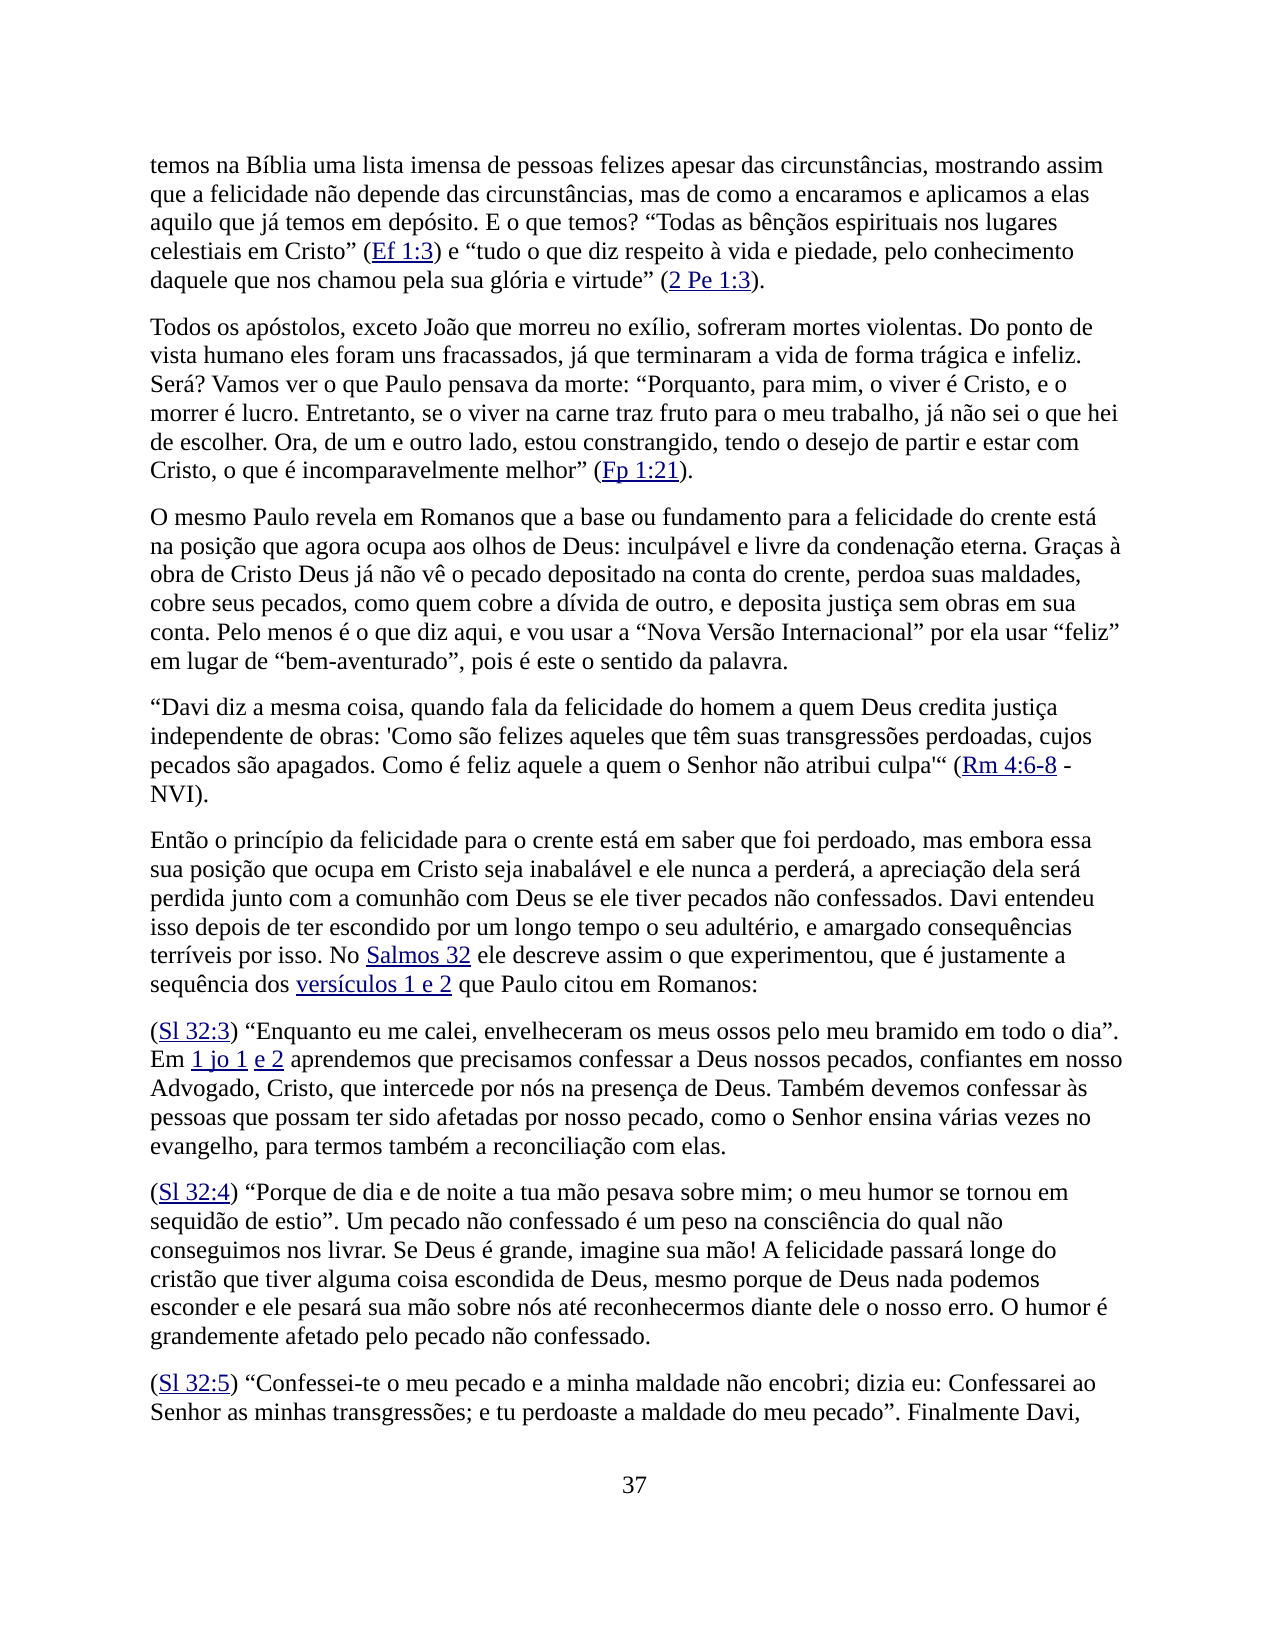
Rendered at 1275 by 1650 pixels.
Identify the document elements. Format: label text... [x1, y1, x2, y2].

text Então o princípio da felicidade para o crente está em saber que foi perdoado, mas embora essa sua posição que ocupa em Cristo seja inabalável e ele nunca a perderá, a apreciação dela será perdida junto com a comunhão com Deus se ele tiver pecados não confessados. Davi entendeu isso depois de ter escondido por um longo tempo o seu adultério, e amargado consequências terríveis por isso. No Salmos 32 ele descreve assim o que experimentou, que é justamente a sequência dos versículos 1 e 2 que Paulo citou em Romanos: [150, 825, 1125, 998]
text (Sl 32:3) “Enquanto eu me calei, envelheceram os meus ossos pelo meu bramido em todo o dia”. Em 1 jo 1 e 2 aprendemos que precisamos confessar a Deus nossos pecados, confiantes em nosso Advogado, Cristo, que intercede por nós na presença de Deus. Também devemos confessar às pessoas que possam ter sido afetadas por nosso pecado, como o Senhor ensina várias vezes no evangelho, para termos também a reconciliação com elas. [150, 1016, 1125, 1159]
text “Davi diz a mesma coisa, quando fala da felicidade do homem a quem Deus credita justiça independente de obras: 'Como são felizes aqueles que têm suas transgressões perdoadas, cujos pecados são apagados. Como é feliz aquele a quem o Senhor não atribui culpa'“ (Rm 4:6-8 - NVI). [150, 692, 1125, 807]
text O mesmo Paulo revela em Romanos que a base ou fundamento para a felicidade do crente está na posição que agora ocupa aos olhos de Deus: inculpável e livre da condenação eterna. Graças à obra de Cristo Deus já não vê o pecado depositado na conta do crente, perdoa suas maldades, cobre seus pecados, como quem cobre a dívida de outro, e deposita justiça sem obras em sua conta. Pelo menos é o que diz aqui, e vou usar a “Nova Versão Internacional” por ela usar “feliz” em lugar de “bem-aventurado”, pois é este o sentido da palavra. [150, 502, 1125, 674]
text (Sl 32:4) “Porque de dia e de noite a tua mão pesava sobre mim; o meu humor se tornou em sequidão de estio”. Um pecado não confessado é um peso na consciência do qual não conseguimos nos livrar. Se Deus é grande, imagine sua mão! A felicidade passará longe do cristão que tiver alguma coisa escondida de Deus, mesmo porque de Deus nada podemos esconder e ele pesará sua mão sobre nós até reconhecermos diante dele o nosso erro. O humor é grandemente afetado pelo pecado não confessado. [150, 1177, 1125, 1350]
text Todos os apóstolos, exceto João que morreu no exílio, sofreram mortes violentas. Do ponto de vista humano eles foram uns fracassados, já que terminaram a vida de forma trágica e infeliz. Será? Vamos ver o que Paulo pensava da morte: “Porquanto, para mim, o viver é Cristo, e o morrer é lucro. Entretanto, se o viver na carne traz fruto para o meu trabalho, já não sei o que hei de escolher. Ora, de um e outro lado, estou constrangido, tendo o desejo de partir e estar com Cristo, o que é incomparavelmente melhor” (Fp 1:21). [150, 312, 1125, 484]
text temos na Bíblia uma lista imensa de pessoas felizes apesar das circunstâncias, mostrando assim que a felicidade não depende das circunstâncias, mas de como a encaramos e aplicamos a elas aquilo que já temos em depósito. E o que temos? “Todas as bênçãos espirituais nos lugares celestiais em Cristo” (Ef 1:3) e “tudo o que diz respeito à vida e piedade, pelo conhecimento daquele que nos chamou pela sua glória e virtude” (2 Pe 1:3). [150, 150, 1125, 294]
text (Sl 32:5) “Confessei-te o meu pecado e a minha maldade não encobri; dizia eu: Confessarei ao Senhor as minhas transgressões; e tu perdoaste a maldade do meu pecado”. Finalmente Davi, [150, 1368, 1125, 1425]
